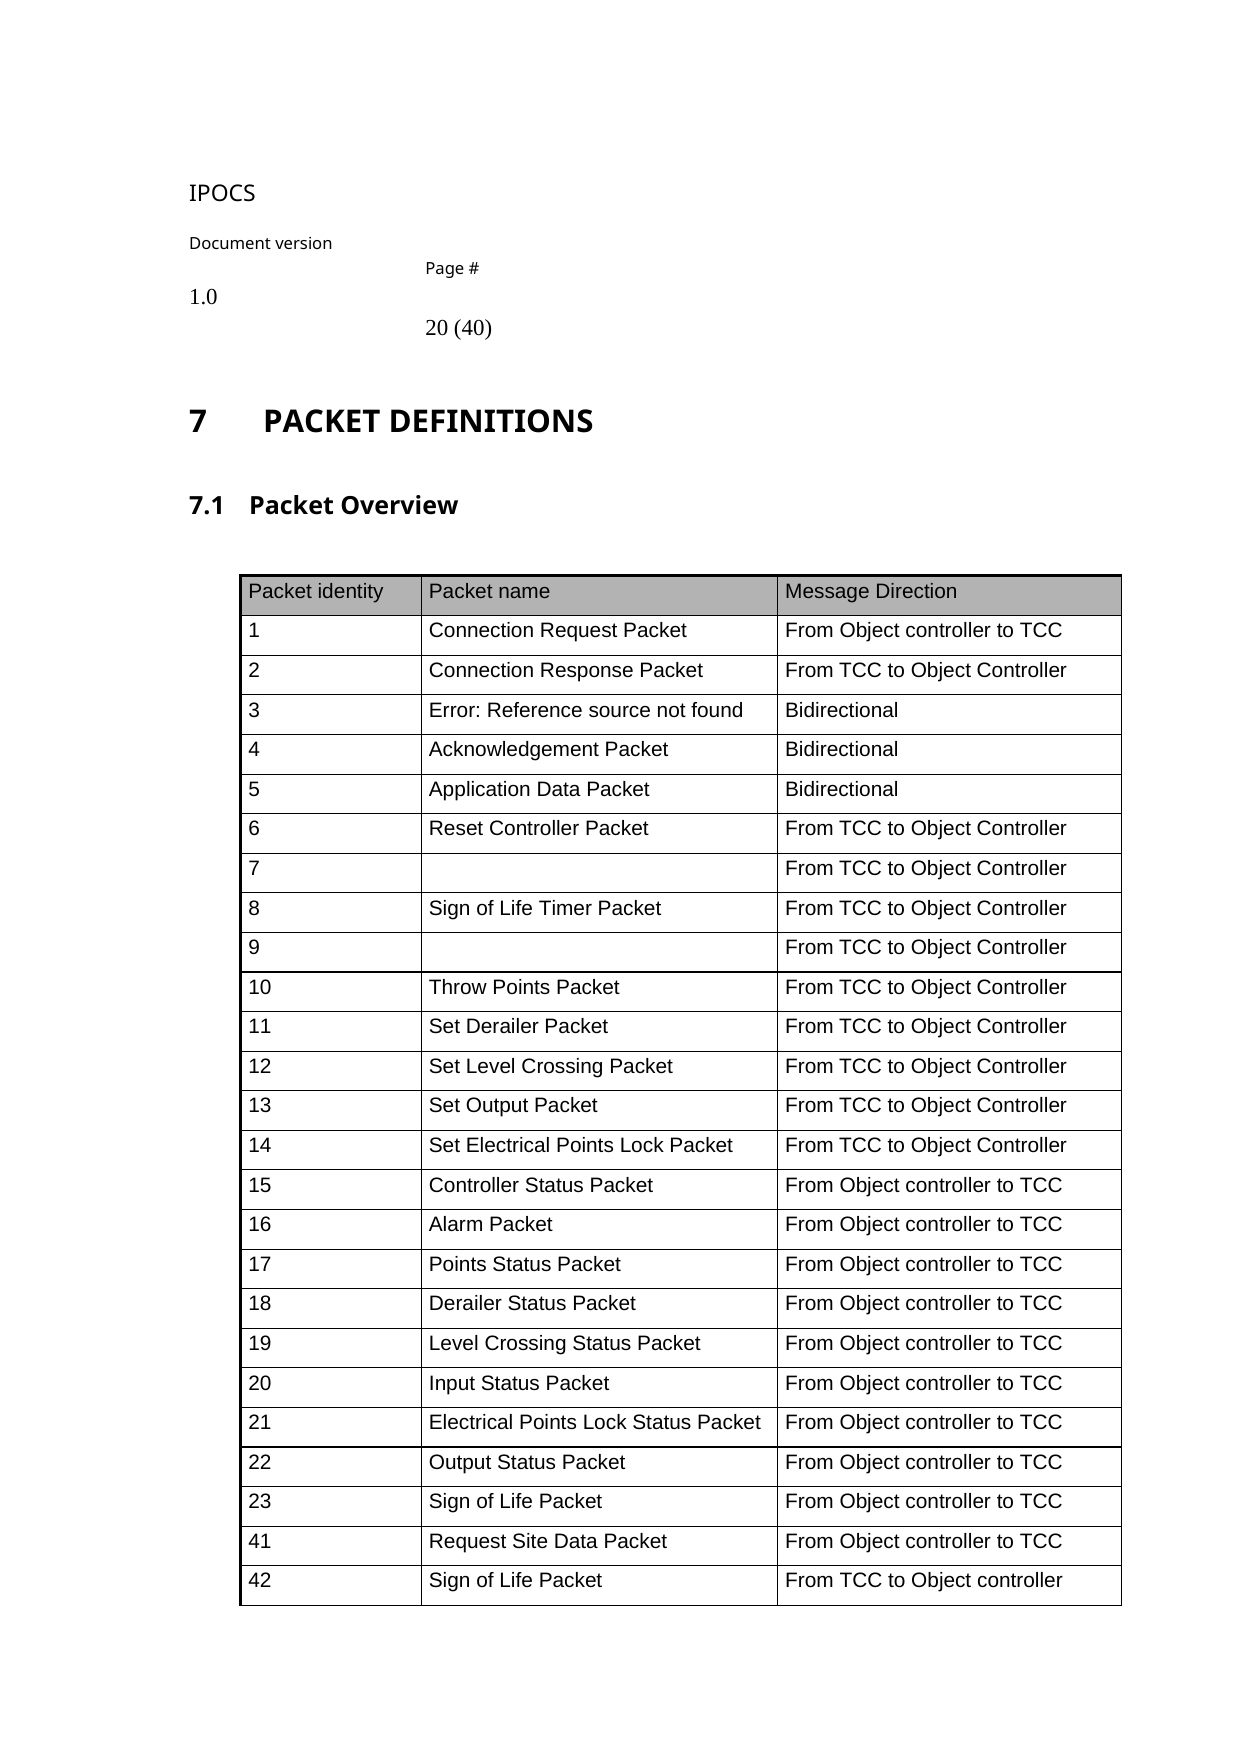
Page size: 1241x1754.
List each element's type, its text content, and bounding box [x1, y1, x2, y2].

table_cell From Object controller to TCC [778, 1289, 1121, 1328]
table_cell Bidirectional [778, 775, 1121, 813]
table_cell Acknowledgement Packet [422, 735, 777, 773]
table_cell 12 [242, 1052, 421, 1090]
table_cell From Object controller to TCC [778, 616, 1121, 655]
table_cell 22 [242, 1448, 421, 1486]
table_cell From TCC to Object Controller [778, 1052, 1121, 1090]
table_cell 17 [242, 1250, 421, 1288]
table_cell From TCC to Object Controller [778, 933, 1121, 971]
table_cell Controller Status Packet [422, 1170, 777, 1209]
table_cell Set Derailer Packet [422, 1012, 777, 1051]
table_cell Connection Request Packet [422, 616, 777, 655]
table_cell From Object controller to TCC [778, 1408, 1121, 1446]
table_cell 3 [242, 695, 421, 734]
subtitle Packet Overview [189, 487, 1122, 521]
table_cell Sign of Life Packet [422, 1566, 777, 1605]
table_cell 41 [242, 1527, 421, 1565]
table_cell Request Status Packet [422, 854, 777, 892]
table_cell From TCC to Object Controller [778, 1131, 1121, 1169]
table_cell Disconnect Packet [422, 695, 777, 734]
table_cell 16 [242, 1210, 421, 1248]
table_cell 18 [242, 1289, 421, 1328]
table_cell 1 [242, 616, 421, 655]
table_cell 23 [242, 1487, 421, 1526]
table_cell 6 [242, 814, 421, 853]
table_cell Throw Points Packet [422, 973, 777, 1011]
table_cell Level Crossing Status Packet [422, 1329, 777, 1367]
table_cell 8 [242, 893, 421, 932]
table_cell 4 [242, 735, 421, 773]
table_cell Derailer Status Packet [422, 1289, 777, 1328]
table_cell From Object controller to TCC [778, 1527, 1121, 1565]
table_cell Bidirectional [778, 695, 1121, 734]
table_cell Set Output Packet [422, 1091, 777, 1130]
table_header Message Direction [778, 577, 1121, 615]
table_cell Alarm Packet [422, 1210, 777, 1248]
table_cell 20 [242, 1368, 421, 1407]
table_cell Sign of Life Packet [422, 1487, 777, 1526]
table_cell Local Release Packet [422, 933, 777, 971]
table_cell Electrical Points Lock Status Packet [422, 1408, 777, 1446]
table_cell 7 [242, 854, 421, 892]
table_cell From Object controller to TCC [778, 1170, 1121, 1209]
table_cell 19 [242, 1329, 421, 1367]
table_cell 21 [242, 1408, 421, 1446]
table_cell 11 [242, 1012, 421, 1051]
table_cell 5 [242, 775, 421, 813]
table_cell From TCC to Object Controller [778, 893, 1121, 932]
table_cell From Object controller to TCC [778, 1448, 1121, 1486]
table_cell From TCC to Object Controller [778, 656, 1121, 694]
table_cell 2 [242, 656, 421, 694]
table_cell 10 [242, 973, 421, 1011]
table_header Packet name [422, 577, 777, 615]
table_cell From TCC to Object controller [778, 1566, 1121, 1605]
table_cell 42 [242, 1566, 421, 1605]
table_cell Set Level Crossing Packet [422, 1052, 777, 1090]
table_cell Request Site Data Packet [422, 1527, 777, 1565]
table_cell From Object controller to TCC [778, 1250, 1121, 1288]
table_cell Application Data Packet [422, 775, 777, 813]
table_cell Output Status Packet [422, 1448, 777, 1486]
table_cell Sign of Life Timer Packet [422, 893, 777, 932]
table_cell From TCC to Object Controller [778, 1091, 1121, 1130]
table_cell 13 [242, 1091, 421, 1130]
table_cell From TCC to Object Controller [778, 814, 1121, 853]
table_cell From Object controller to TCC [778, 1487, 1121, 1526]
table_cell Reset Controller Packet [422, 814, 777, 853]
table_cell From TCC to Object Controller [778, 973, 1121, 1011]
table_cell 9 [242, 933, 421, 971]
table_cell 14 [242, 1131, 421, 1169]
table_cell From Object controller to TCC [778, 1329, 1121, 1367]
table_cell Points Status Packet [422, 1250, 777, 1288]
table_cell Connection Response Packet [422, 656, 777, 694]
table_header Packet identity [242, 577, 421, 615]
table_cell 15 [242, 1170, 421, 1209]
table_cell Input Status Packet [422, 1368, 777, 1407]
subtitle PACKET DEFINITIONS [189, 399, 1122, 441]
table_cell Bidirectional [778, 735, 1121, 773]
table_cell From TCC to Object Controller [778, 854, 1121, 892]
table_cell Set Electrical Points Lock Packet [422, 1131, 777, 1169]
table_cell From Object controller to TCC [778, 1368, 1121, 1407]
table_cell From TCC to Object Controller [778, 1012, 1121, 1051]
table_cell From Object controller to TCC [778, 1210, 1121, 1248]
